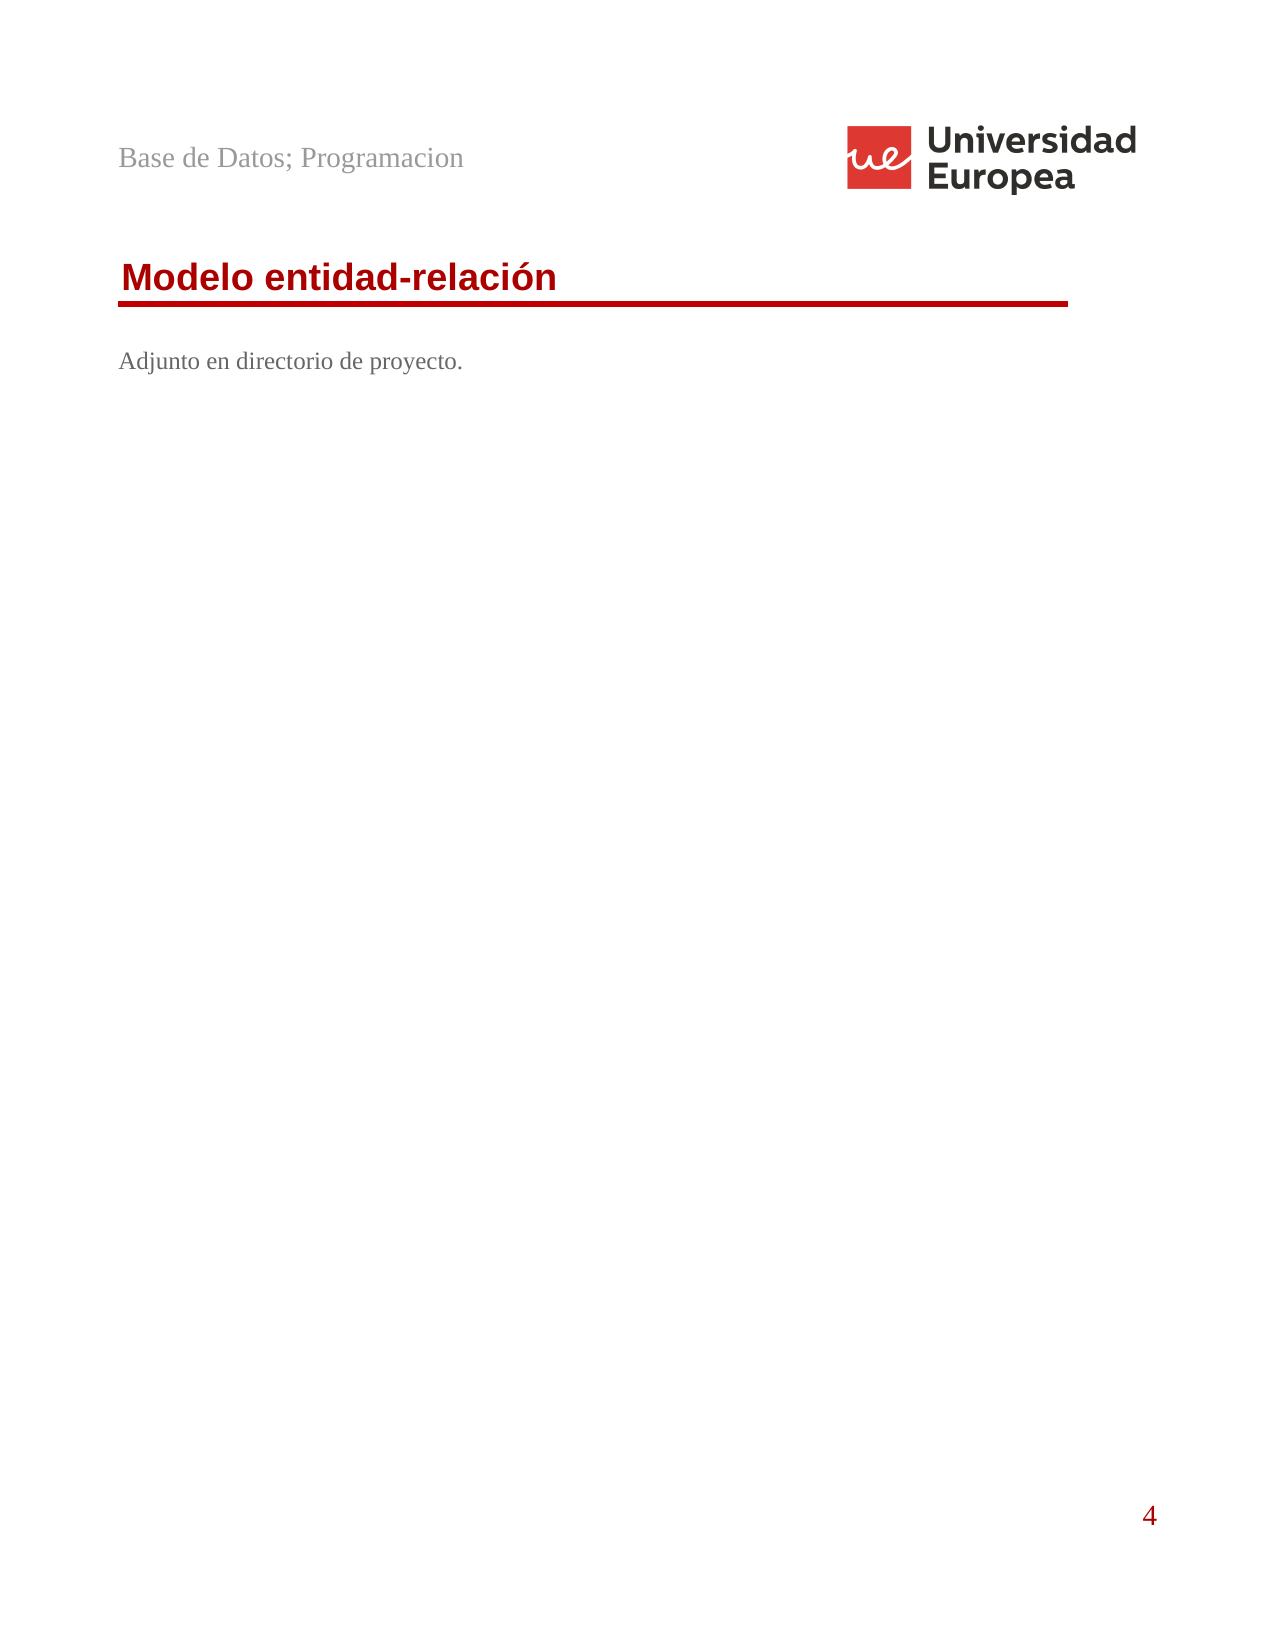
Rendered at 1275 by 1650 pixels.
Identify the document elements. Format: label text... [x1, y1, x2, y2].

text Adjunto en directorio de proyecto. [118, 346, 1157, 374]
subtitle Modelo entidad-relación [118, 252, 1068, 301]
picture [842, 118, 1138, 199]
